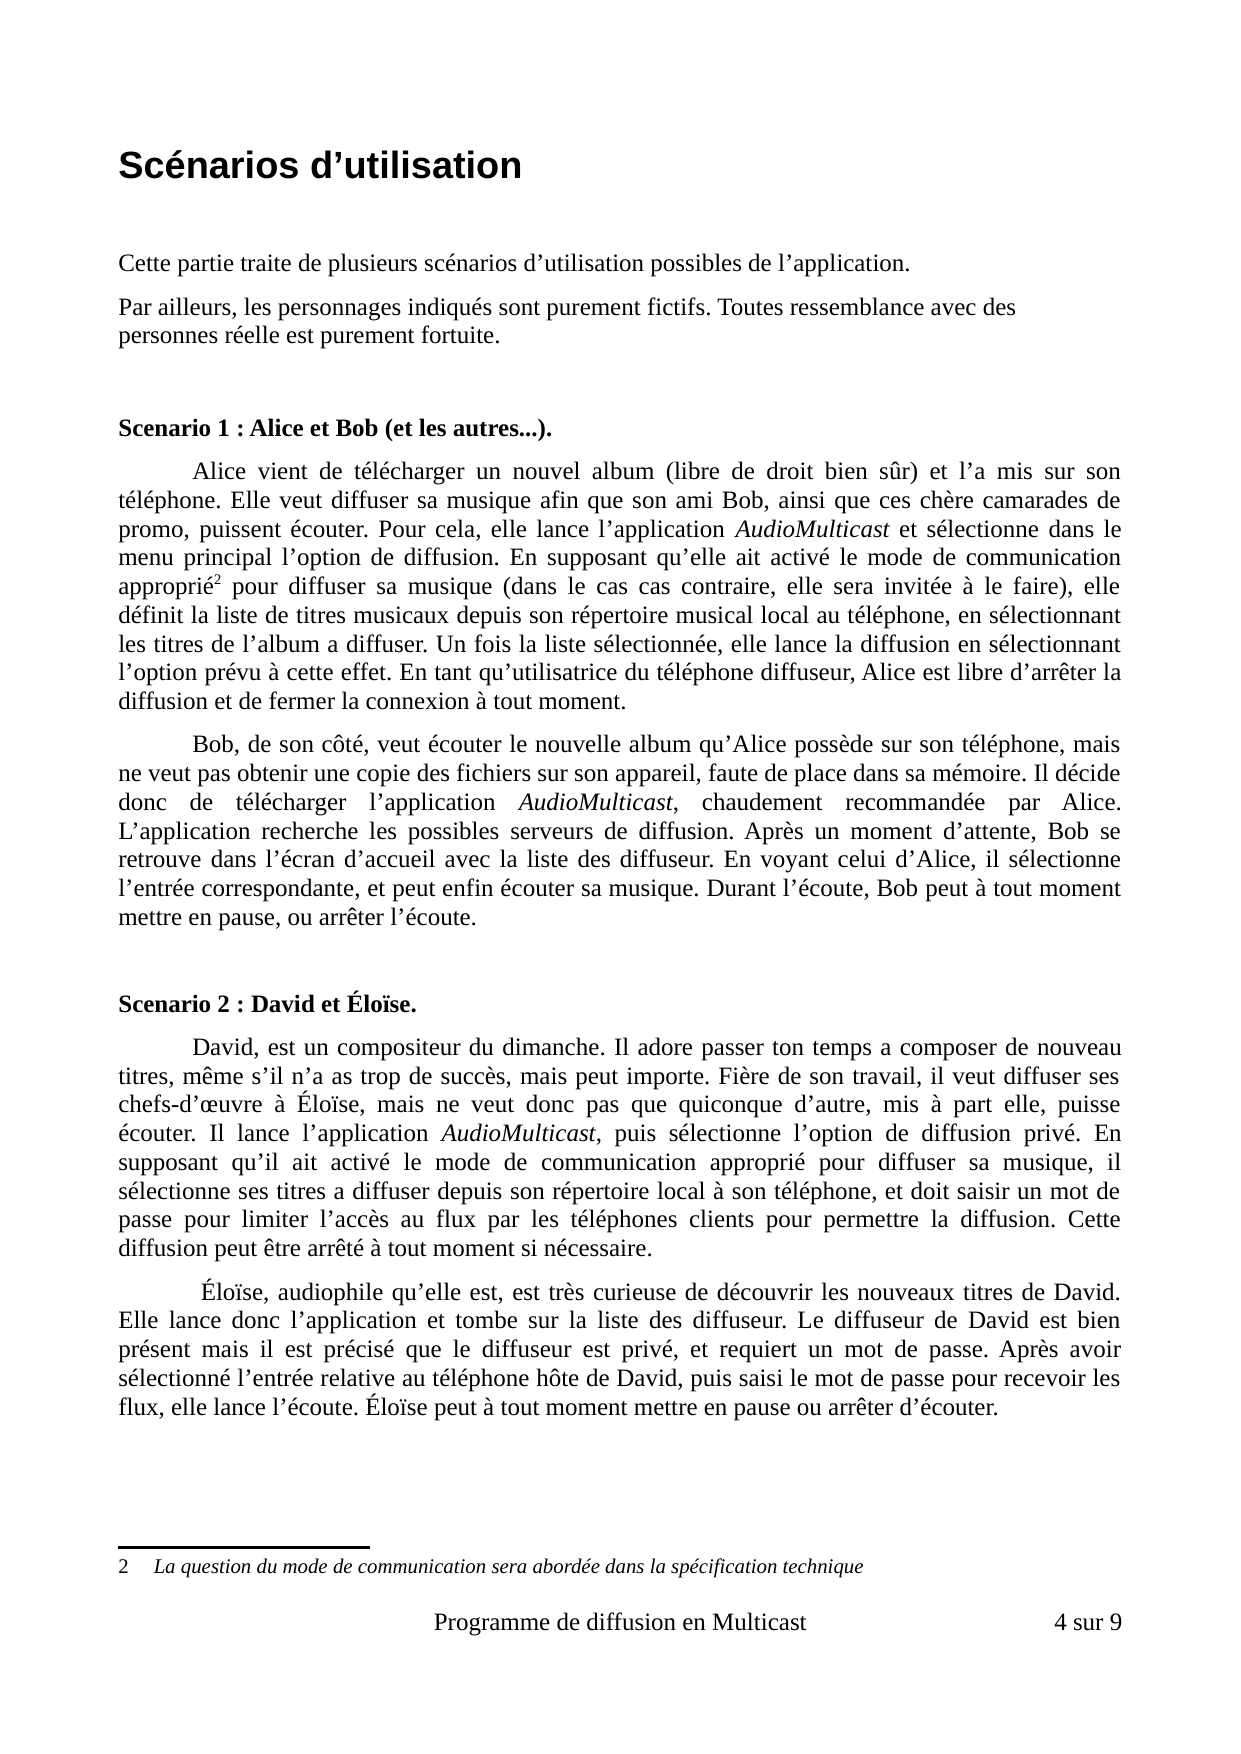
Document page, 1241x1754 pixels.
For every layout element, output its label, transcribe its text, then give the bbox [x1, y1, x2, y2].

text David, est un compositeur du dimanche. Il adore passer ton temps a composer de nouveau titres, même s’il n’a as trop de succès, mais peut importe. Fière de son travail, il veut diffuser ses chefs-d’œuvre à Éloïse, mais ne veut donc pas que quiconque d’autre, mis à part elle, puisse écouter. Il lance l’application AudioMulticast, puis sélectionne l’option de diffusion privé. En supposant qu’il ait activé le mode de communication approprié pour diffuser sa musique, il sélectionne ses titres a diffuser depuis son répertoire local à son téléphone, et doit saisir un mot de passe pour limiter l’accès au flux par les téléphones clients pour permettre la diffusion. Cette diffusion peut être arrêté à tout moment si nécessaire. [118, 1032, 1122, 1262]
text Éloïse, audiophile qu’elle est, est très curieuse de découvrir les nouveaux titres de David. Elle lance donc l’application et tombe sur la liste des diffuseur. Le diffuseur de David est bien présent mais il est précisé que le diffuseur est privé, et requiert un mot de passe. Après avoir sélectionné l’entrée relative au téléphone hôte de David, puis saisi le mot de passe pour recevoir les flux, elle lance l’écoute. Éloïse peut à tout moment mettre en pause ou arrêter d’écouter. [118, 1277, 1122, 1420]
text Scenario 2 : David et Éloïse. [118, 989, 1122, 1017]
text Alice vient de télécharger un nouvel album (libre de droit bien sûr) et l’a mis sur son téléphone. Elle veut diffuser sa musique afin que son ami Bob, ainsi que ces chère camarades de promo, puissent écouter. Pour cela, elle lance l’application AudioMulticast et sélectionne dans le menu principal l’option de diffusion. En supposant qu’elle ait activé le mode de communication approprié pour diffuser sa musique (dans le cas cas contraire, elle sera invitée à le faire), elle définit la liste de titres musicaux depuis son répertoire musical local au téléphone, en sélectionnant les titres de l’album a diffuser. Un fois la liste sélectionnée, elle lance la diffusion en sélectionnant l’option prévu à cette effet. En tant qu’utilisatrice du téléphone diffuseur, Alice est libre d’arrêter la diffusion et de fermer la connexion à tout moment. [118, 456, 1122, 715]
text Par ailleurs, les personnages indiqués sont purement fictifs. Toutes ressemblance avec des personnes réelle est purement fortuite. [118, 292, 1122, 349]
text Cette partie traite de plusieurs scénarios d’utilisation possibles de l’application. [118, 248, 1122, 277]
text Scenario 1 : Alice et Bob (et les autres...). [118, 413, 1122, 442]
text La question du mode de communication sera abordée dans la spécification technique [118, 1553, 1122, 1578]
text Bob, de son côté, veut écouter le nouvelle album qu’Alice possède sur son téléphone, mais ne veut pas obtenir une copie des fichiers sur son appareil, faute de place dans sa mémoire. Il décide donc de télécharger l’application AudioMulticast, chaudement recommandée par Alice. L’application recherche les possibles serveurs de diffusion. Après un moment d’attente, Bob se retrouve dans l’écran d’accueil avec la liste des diffuseur. En voyant celui d’Alice, il sélectionne l’entrée correspondante, et peut enfin écouter sa musique. Durant l’écoute, Bob peut à tout moment mettre en pause, ou arrêter l’écoute. [118, 729, 1122, 931]
subtitle Scénarios d’utilisation [118, 143, 1122, 187]
